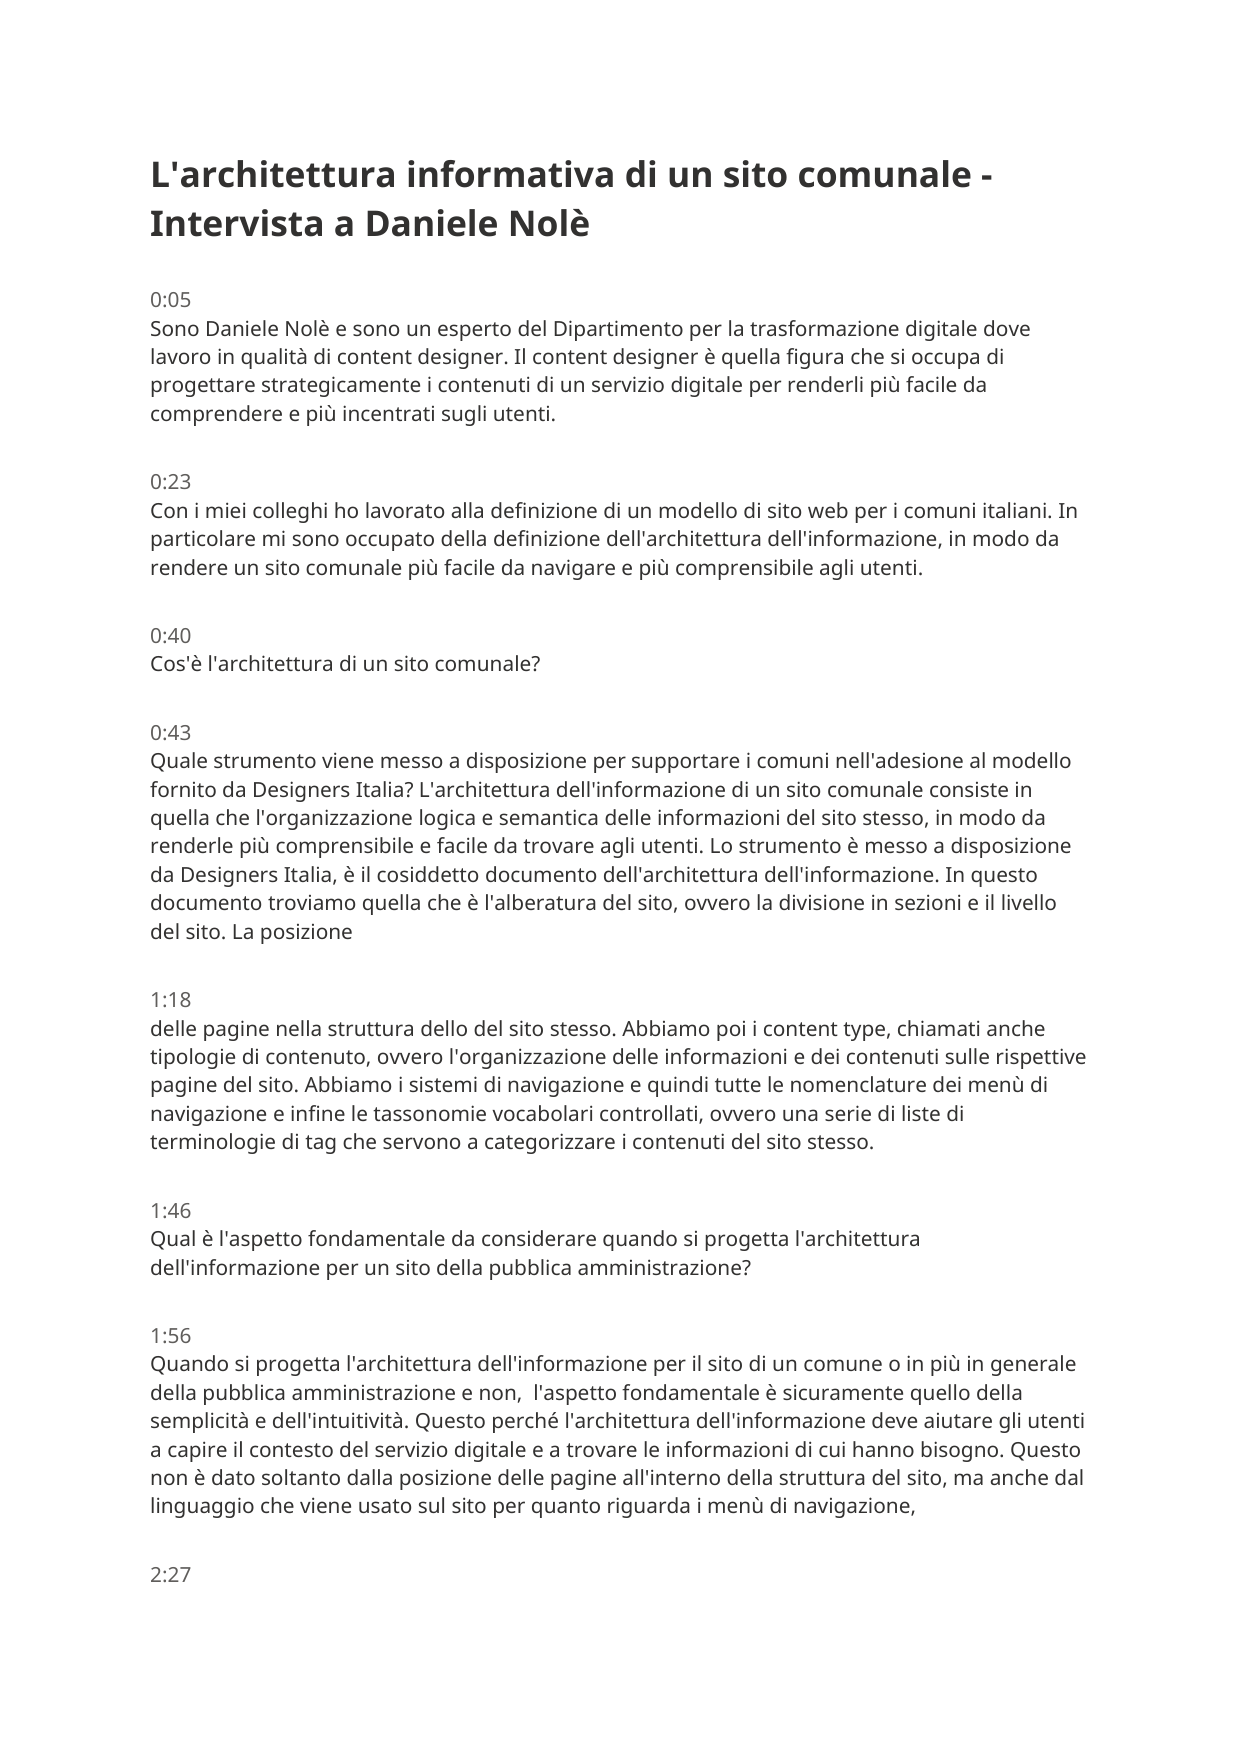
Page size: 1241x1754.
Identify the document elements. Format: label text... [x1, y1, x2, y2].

text 0:05 Sono Daniele Nolè e sono un esperto del Dipartimento per la trasformazione digitale dove lavoro in qualità di content designer. Il content designer è quella figura che si occupa di progettare strategicamente i contenuti di un servizio digitale per renderli più facile da comprendere e più incentrati sugli utenti. [150, 257, 1090, 427]
text 0:40 Cos'è l'architettura di un sito comunale? [150, 593, 1090, 678]
text 1:56 Quando si progetta l'architettura dell'informazione per il sito di un comune o in più in generale della pubblica amministrazione e non, l'aspetto fondamentale è sicuramente quello della semplicità e dell'intuitività. Questo perché l'architettura dell'informazione deve aiutare gli utenti a capire il contesto del servizio digitale e a trovare le informazioni di cui hanno bisogno. Questo non è dato soltanto dalla posizione delle pagine all'interno della struttura del sito, ma anche dal linguaggio che viene usato sul sito per quanto riguarda i menù di navigazione, [150, 1292, 1090, 1520]
text 0:43 Quale strumento viene messo a disposizione per supportare i comuni nell'adesione al modello fornito da Designers Italia? L'architettura dell'informazione di un sito comunale consiste in quella che l'organizzazione logica e semantica delle informazioni del sito stesso, in modo da renderle più comprensibile e facile da trovare agli utenti. Lo strumento è messo a disposizione da Designers Italia, è il cosiddetto documento dell'architettura dell'informazione. In questo documento troviamo quella che è l'alberatura del sito, ovvero la divisione in sezioni e il livello del sito. La posizione [150, 689, 1090, 945]
text 1:18 delle pagine nella struttura dello del sito stesso. Abbiamo poi i content type, chiamati anche tipologie di contenuto, ovvero l'organizzazione delle informazioni e dei contenuti sulle rispettive pagine del sito. Abbiamo i sistemi di navigazione e quindi tutte le nomenclature dei menù di navigazione e infine le tassonomie vocabolari controllati, ovvero una serie di liste di terminologie di tag che servono a categorizzare i contenuti del sito stesso. [150, 957, 1090, 1156]
text L'architettura informativa di un sito comunale - Intervista a Daniele Nolè [150, 150, 1090, 246]
text 0:23 Con i miei colleghi ho lavorato alla definizione di un modello di sito web per i comuni italiani. In particolare mi sono occupato della definizione dell'architettura dell'informazione, in modo da rendere un sito comunale più facile da navigare e più comprensibile agli utenti. [150, 439, 1090, 581]
text 1:46 Qual è l'aspetto fondamentale da considerare quando si progetta l'architettura dell'informazione per un sito della pubblica amministrazione? [150, 1167, 1090, 1281]
text 2:27 [150, 1531, 1090, 1588]
